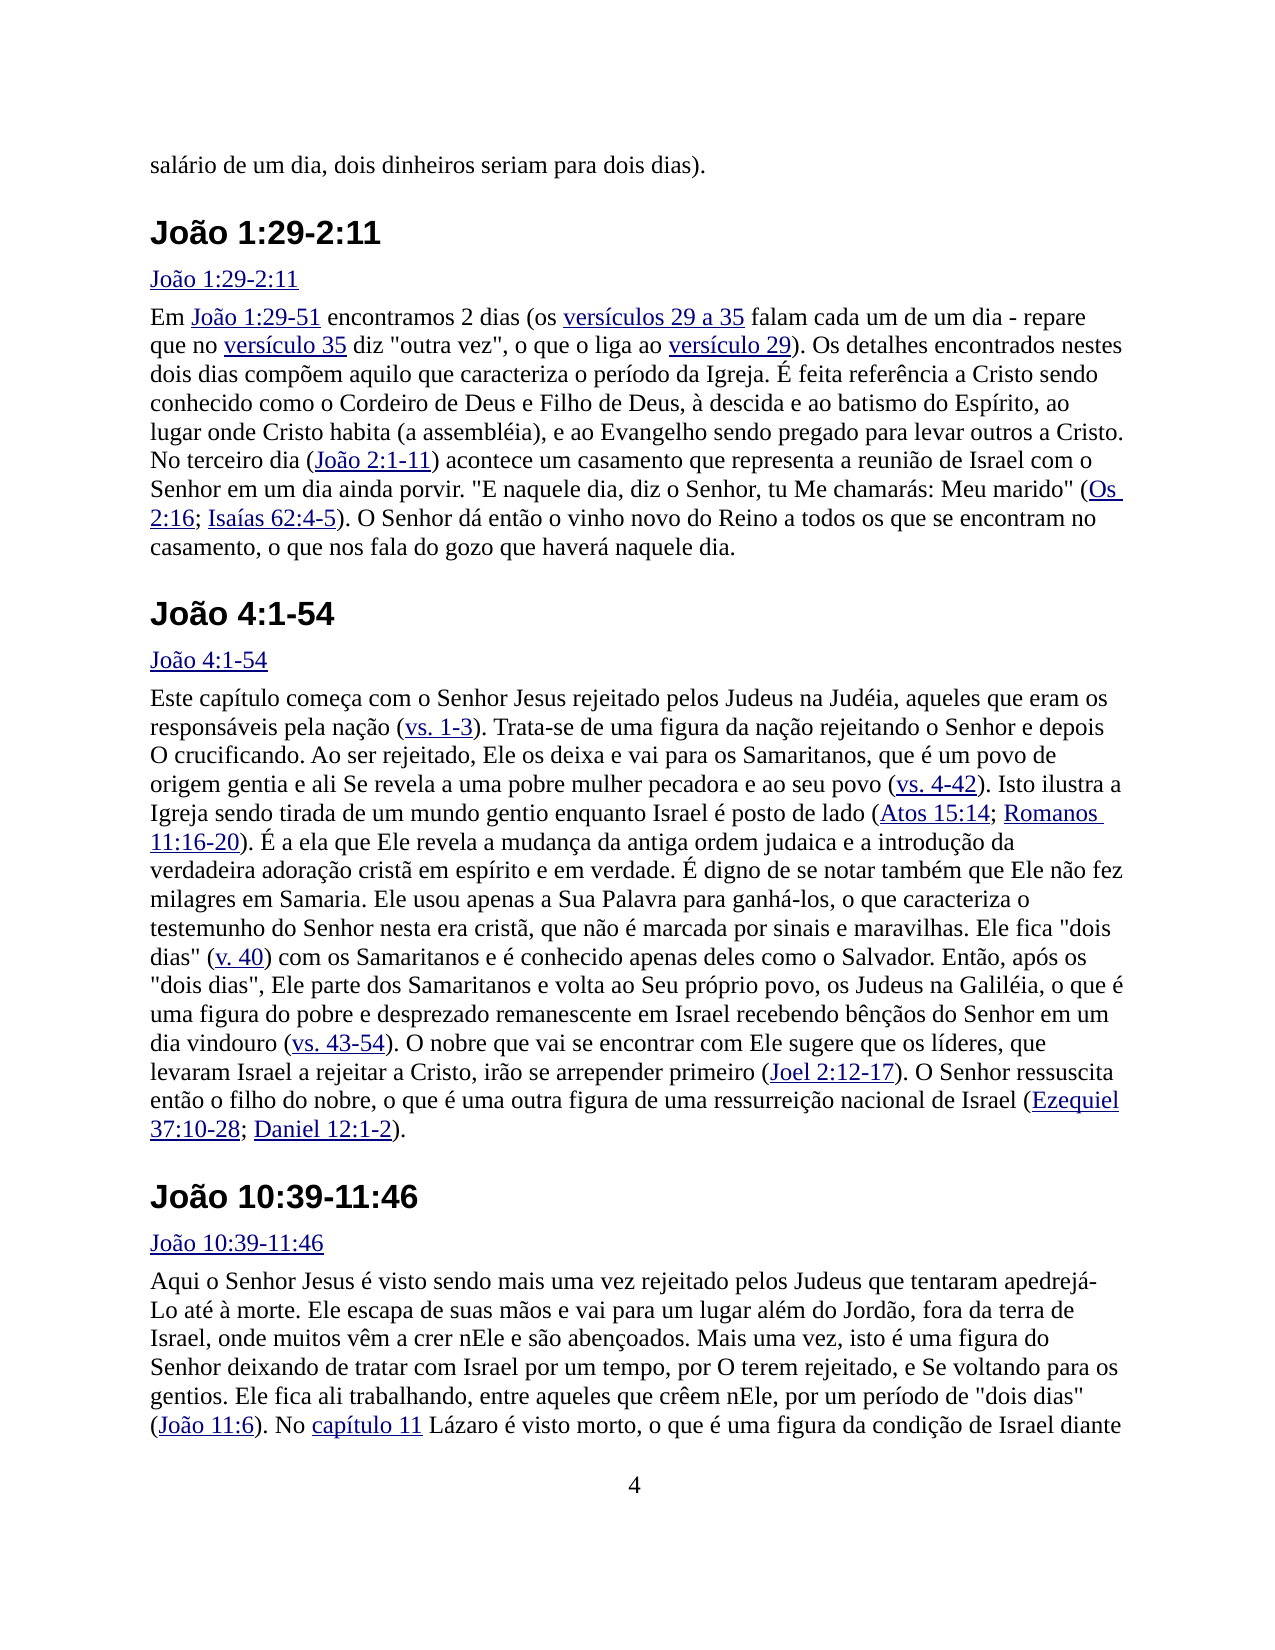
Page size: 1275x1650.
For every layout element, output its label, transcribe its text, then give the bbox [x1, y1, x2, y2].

text Aqui o Senhor Jesus é visto sendo mais uma vez rejeitado pelos Judeus que tentaram apedrejá-Lo até à morte. Ele escapa de suas mãos e vai para um lugar além do Jordão, fora da terra de Israel, onde muitos vêm a crer nEle e são abençoados. Mais uma vez, isto é uma figura do Senhor deixando de tratar com Israel por um tempo, por O terem rejeitado, e Se voltando para os gentios. Ele fica ali trabalhando, entre aqueles que crêem nEle, por um período de "dois dias" (João 11:6). No capítulo 11 Lázaro é visto morto, o que é uma figura da condição de Israel diante [150, 1266, 1125, 1438]
text João 10:39-11:46 [150, 1228, 1125, 1257]
subtitle João 1:29-2:11 [150, 213, 1125, 251]
text João 1:29-2:11 [150, 264, 1125, 293]
text Este capítulo começa com o Senhor Jesus rejeitado pelos Judeus na Judéia, aqueles que eram os responsáveis pela nação (vs. 1-3). Trata-se de uma figura da nação rejeitando o Senhor e depois O crucificando. Ao ser rejeitado, Ele os deixa e vai para os Samaritanos, que é um povo de origem gentia e ali Se revela a uma pobre mulher pecadora e ao seu povo (vs. 4-42). Isto ilustra a Igreja sendo tirada de um mundo gentio enquanto Israel é posto de lado (Atos 15:14; Romanos 11:16-20). É a ela que Ele revela a mudança da antiga ordem judaica e a introdução da verdadeira adoração cristã em espírito e em verdade. É digno de se notar também que Ele não fez milagres em Samaria. Ele usou apenas a Sua Palavra para ganhá-los, o que caracteriza o testemunho do Senhor nesta era cristã, que não é marcada por sinais e maravilhas. Ele fica "dois dias" (v. 40) com os Samaritanos e é conhecido apenas deles como o Salvador. Então, após os "dois dias", Ele parte dos Samaritanos e volta ao Seu próprio povo, os Judeus na Galiléia, o que é uma figura do pobre e desprezado remanescente em Israel recebendo bênçãos do Senhor em um dia vindouro (vs. 43-54). O nobre que vai se encontrar com Ele sugere que os líderes, que levaram Israel a rejeitar a Cristo, irão se arrepender primeiro (Joel 2:12-17). O Senhor ressuscita então o filho do nobre, o que é uma outra figura de uma ressurreição nacional de Israel (Ezequiel 37:10-28; Daniel 12:1-2). [150, 683, 1125, 1143]
subtitle João 10:39-11:46 [150, 1177, 1125, 1216]
text Em João 1:29-51 encontramos 2 dias (os versículos 29 a 35 falam cada um de um dia - repare que no versículo 35 diz "outra vez", o que o liga ao versículo 29). Os detalhes encontrados nestes dois dias compõem aquilo que caracteriza o período da Igreja. É feita referência a Cristo sendo conhecido como o Cordeiro de Deus e Filho de Deus, à descida e ao batismo do Espírito, ao lugar onde Cristo habita (a assembléia), e ao Evangelho sendo pregado para levar outros a Cristo. No terceiro dia (João 2:1-11) acontece um casamento que representa a reunião de Israel com o Senhor em um dia ainda porvir. "E naquele dia, diz o Senhor, tu Me chamarás: Meu marido" (Os 2:16; Isaías 62:4-5). O Senhor dá então o vinho novo do Reino a todos os que se encontram no casamento, o que nos fala do gozo que haverá naquele dia. [150, 302, 1125, 560]
text João 4:1-54 [150, 645, 1125, 674]
text salário de um dia, dois dinheiros seriam para dois dias). [150, 150, 1125, 179]
subtitle João 4:1-54 [150, 594, 1125, 633]
